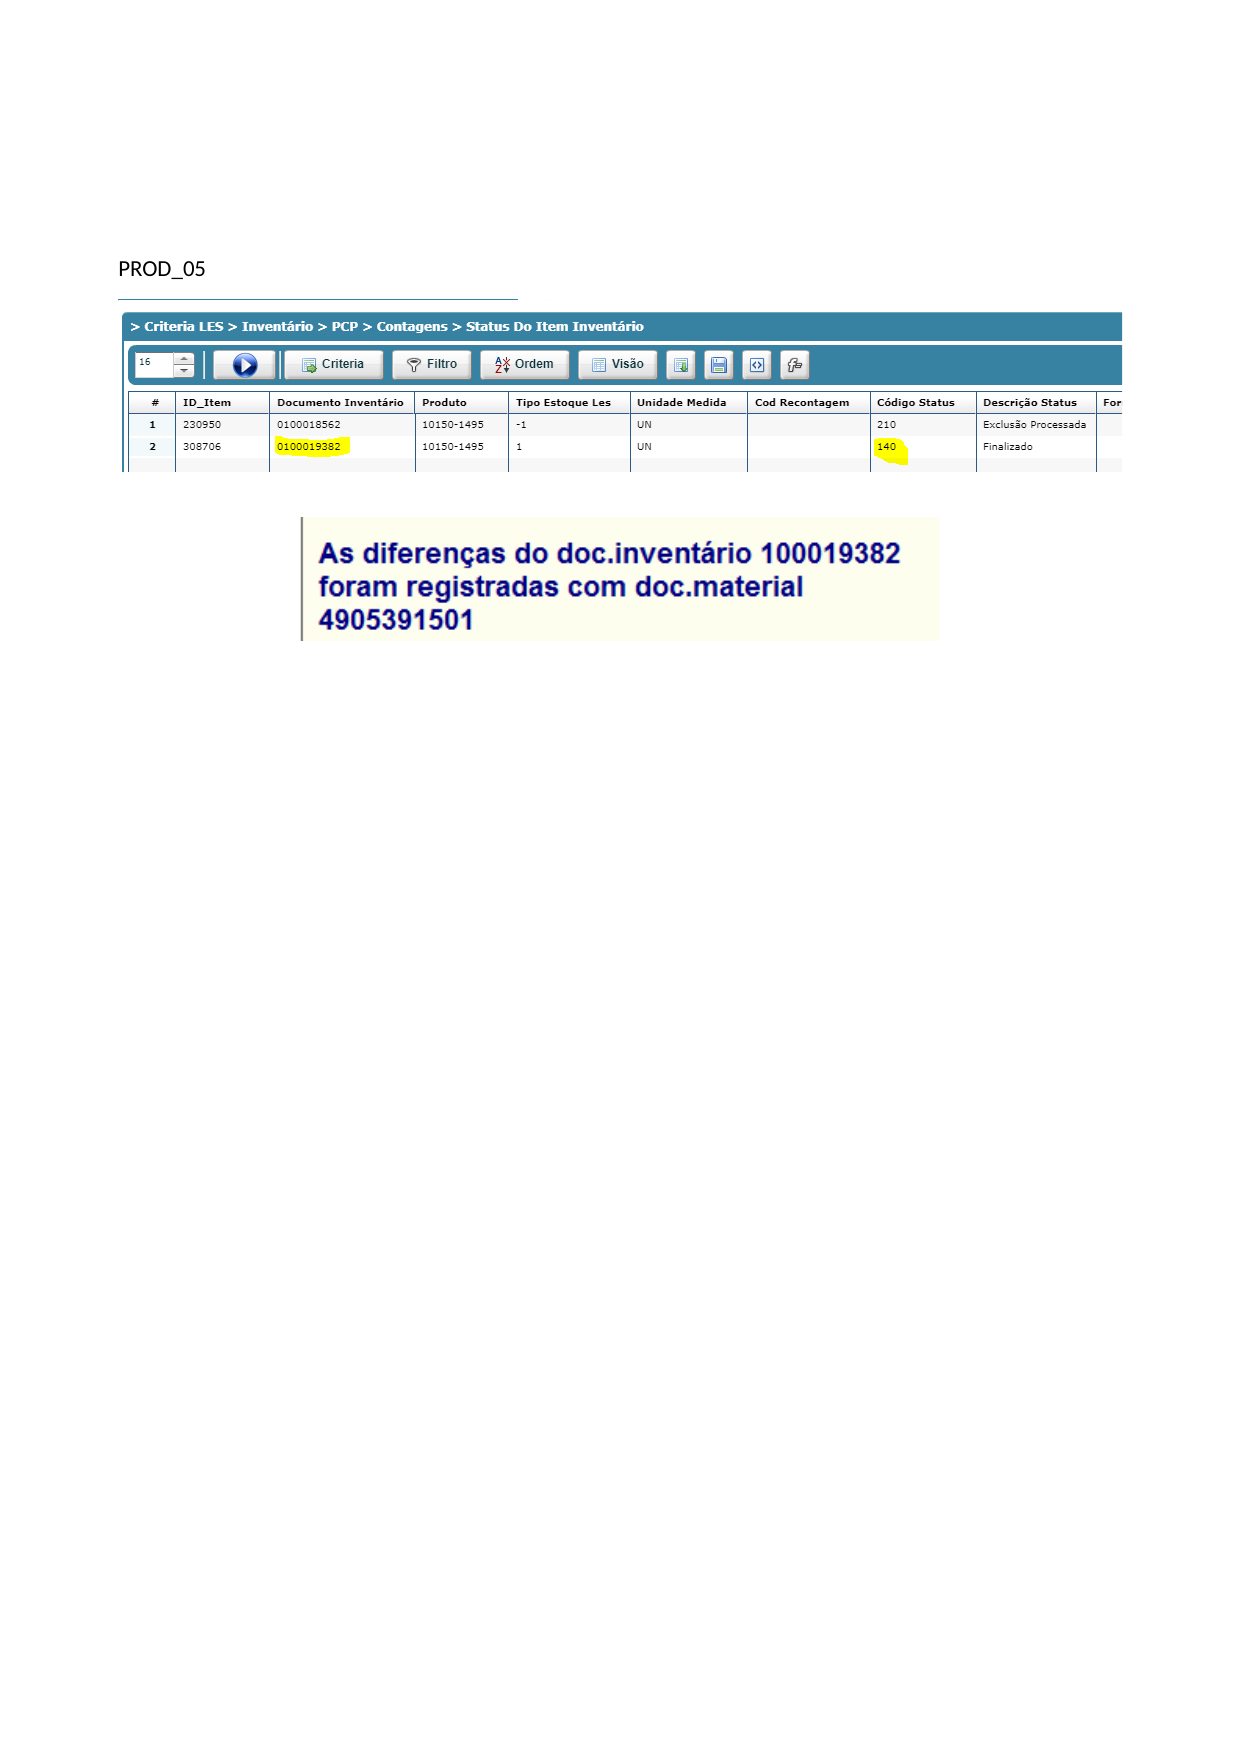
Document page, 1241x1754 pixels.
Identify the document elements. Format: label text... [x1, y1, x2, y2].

text PROD_05 [118, 254, 1122, 282]
picture [118, 299, 1123, 472]
picture [300, 517, 940, 641]
